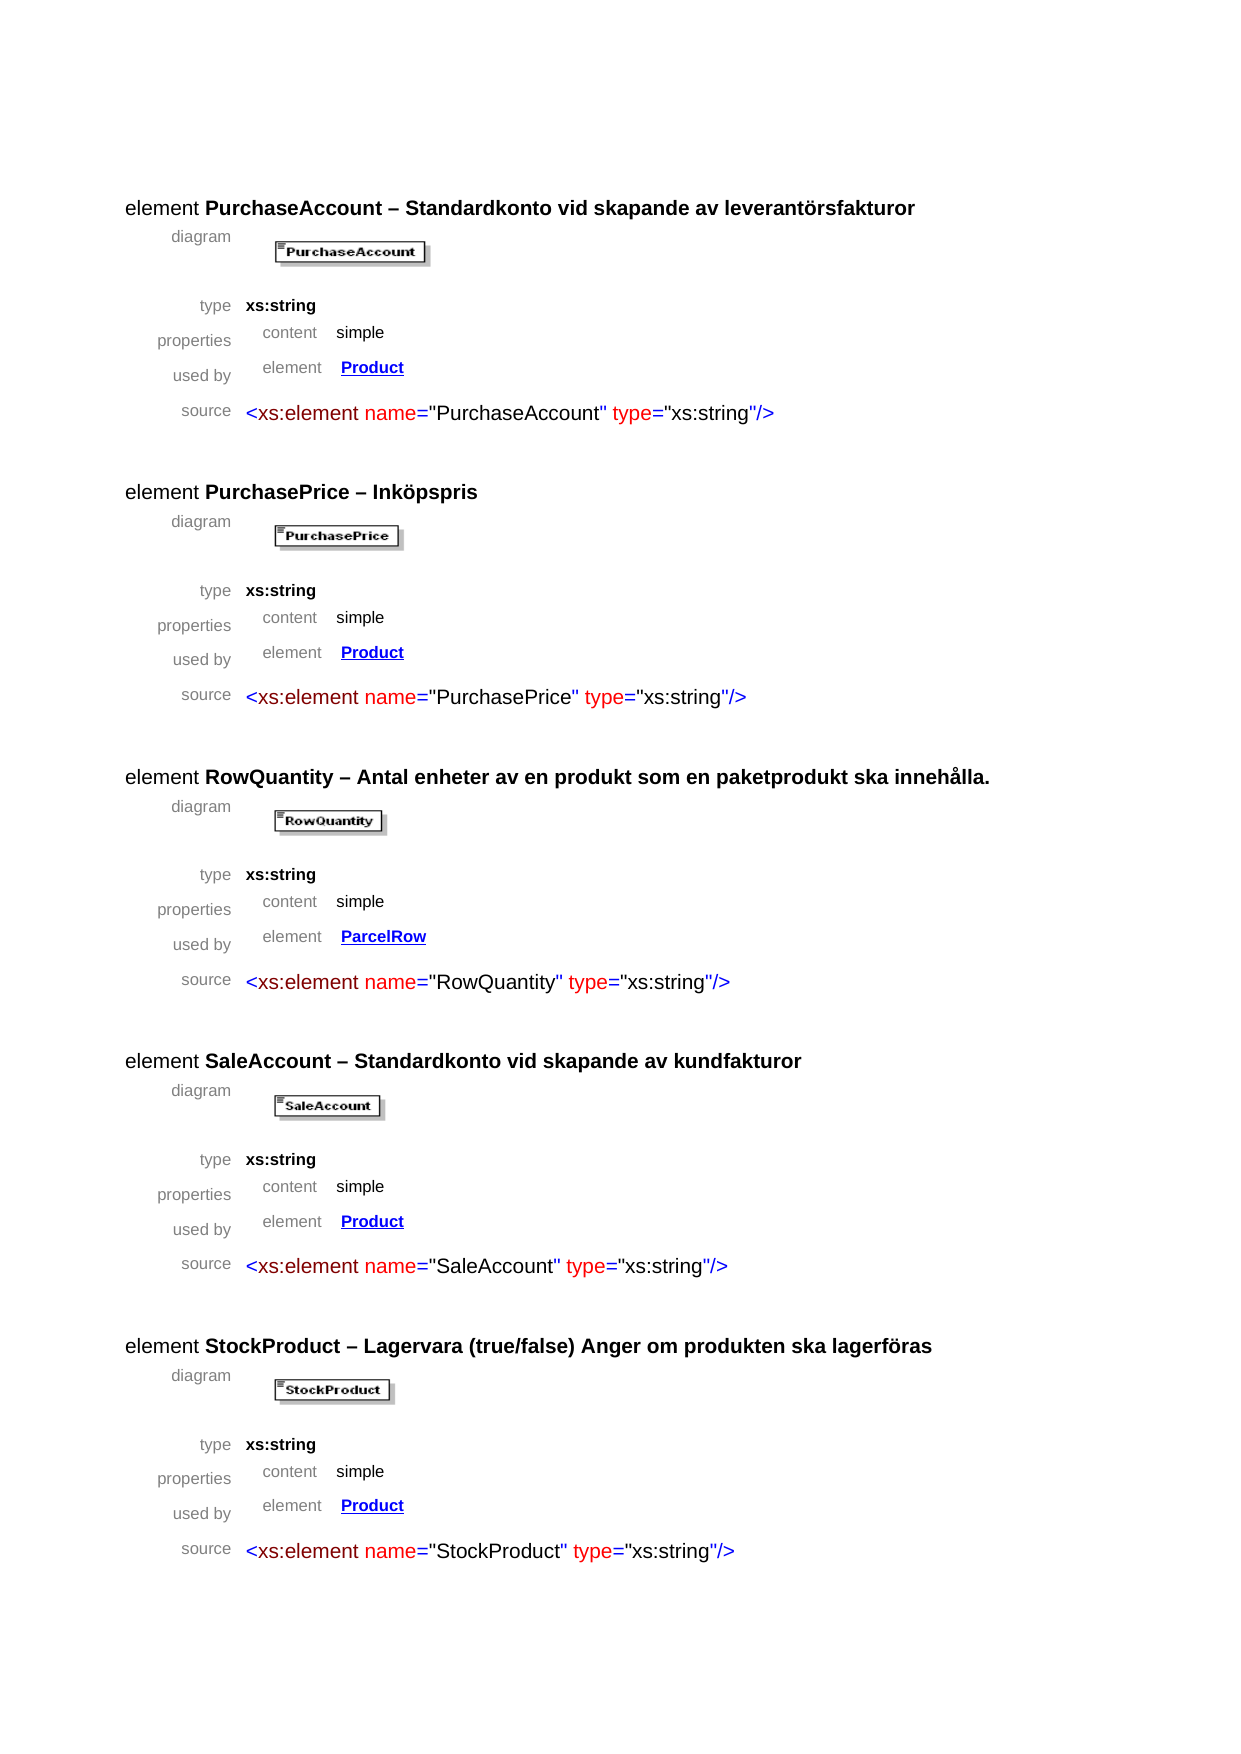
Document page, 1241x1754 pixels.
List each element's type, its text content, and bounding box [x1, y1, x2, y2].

table_cell used by [118, 358, 238, 393]
table_cell [238, 1177, 1143, 1212]
text element PurchaseAccount – Standardkonto vid skapande av leverantörsfakturor [125, 196, 1115, 219]
table_header simple [329, 1461, 401, 1481]
text element PurchasePrice – Inköpspris [125, 480, 1115, 504]
table_cell [238, 1461, 1143, 1496]
table_header content [246, 1461, 329, 1481]
table_cell <xs:element name="StockProduct" type="xs:string"/> [238, 1531, 1143, 1571]
table_header diagram [118, 1358, 238, 1427]
table_cell [238, 643, 1143, 677]
picture [262, 805, 400, 841]
table_cell source [118, 1246, 238, 1286]
picture [262, 1374, 408, 1410]
table_cell type [118, 1142, 238, 1177]
table_cell properties [118, 323, 238, 358]
table_header element [246, 1496, 333, 1515]
table_header simple [329, 1177, 401, 1196]
table_header [238, 1073, 1143, 1142]
table_header content [246, 1177, 329, 1196]
table_cell xs:string [238, 288, 1143, 323]
table_cell <xs:element name="PurchaseAccount" type="xs:string"/> [238, 393, 1143, 432]
table_cell [238, 323, 1143, 358]
table_cell <xs:element name="PurchasePrice" type="xs:string"/> [238, 677, 1143, 717]
text element StockProduct – Lagervara (true/false) Anger om produkten ska lagerföras [125, 1334, 1115, 1358]
table_header Product [334, 1212, 420, 1231]
table_header [238, 504, 1143, 573]
text element RowQuantity – Antal enheter av en produkt som en paketprodukt ska innehålla. [125, 765, 1115, 789]
table_cell type [118, 288, 238, 323]
table_cell source [118, 677, 238, 717]
table_cell [238, 1496, 1143, 1531]
table_header diagram [118, 220, 238, 288]
table_cell [238, 1212, 1143, 1246]
table_cell xs:string [238, 573, 1143, 608]
table_header content [246, 323, 329, 342]
table_cell type [118, 858, 238, 892]
table_header content [246, 608, 329, 627]
table_header [238, 1358, 1143, 1427]
table_cell xs:string [238, 1427, 1143, 1461]
table_header diagram [118, 504, 238, 573]
picture [262, 236, 444, 272]
table_cell properties [118, 892, 238, 927]
table_cell type [118, 573, 238, 608]
table_cell [238, 927, 1143, 962]
picture [262, 521, 417, 556]
table_cell used by [118, 927, 238, 962]
table_cell properties [118, 1177, 238, 1212]
table_header [238, 789, 1143, 857]
table_header simple [329, 892, 401, 911]
table_header [238, 220, 1143, 288]
table_cell properties [118, 608, 238, 642]
table_header Product [334, 358, 420, 377]
table_header element [246, 643, 333, 662]
picture [262, 1090, 398, 1126]
table_header diagram [118, 1073, 238, 1142]
table_header Product [334, 643, 420, 662]
table_header simple [329, 608, 401, 627]
table_cell source [118, 962, 238, 1001]
table_cell source [118, 1531, 238, 1571]
table_header content [246, 892, 329, 911]
table_header ParcelRow [334, 927, 443, 946]
table_header element [246, 1212, 333, 1231]
table_cell properties [118, 1461, 238, 1496]
table_cell <xs:element name="RowQuantity" type="xs:string"/> [238, 962, 1143, 1001]
table_header element [246, 927, 333, 946]
table_header element [246, 358, 333, 377]
table_header simple [329, 323, 401, 342]
table_cell used by [118, 1212, 238, 1246]
table_cell used by [118, 643, 238, 677]
table_cell source [118, 393, 238, 432]
text element SaleAccount – Standardkonto vid skapande av kundfakturor [125, 1049, 1115, 1073]
table_header diagram [118, 789, 238, 857]
table_header Product [334, 1496, 420, 1515]
table_cell used by [118, 1496, 238, 1531]
table_cell [238, 608, 1143, 642]
table_cell xs:string [238, 1142, 1143, 1177]
table_cell xs:string [238, 858, 1143, 892]
table_cell [238, 358, 1143, 393]
table_cell [238, 892, 1143, 927]
table_cell <xs:element name="SaleAccount" type="xs:string"/> [238, 1246, 1143, 1286]
table_cell type [118, 1427, 238, 1461]
